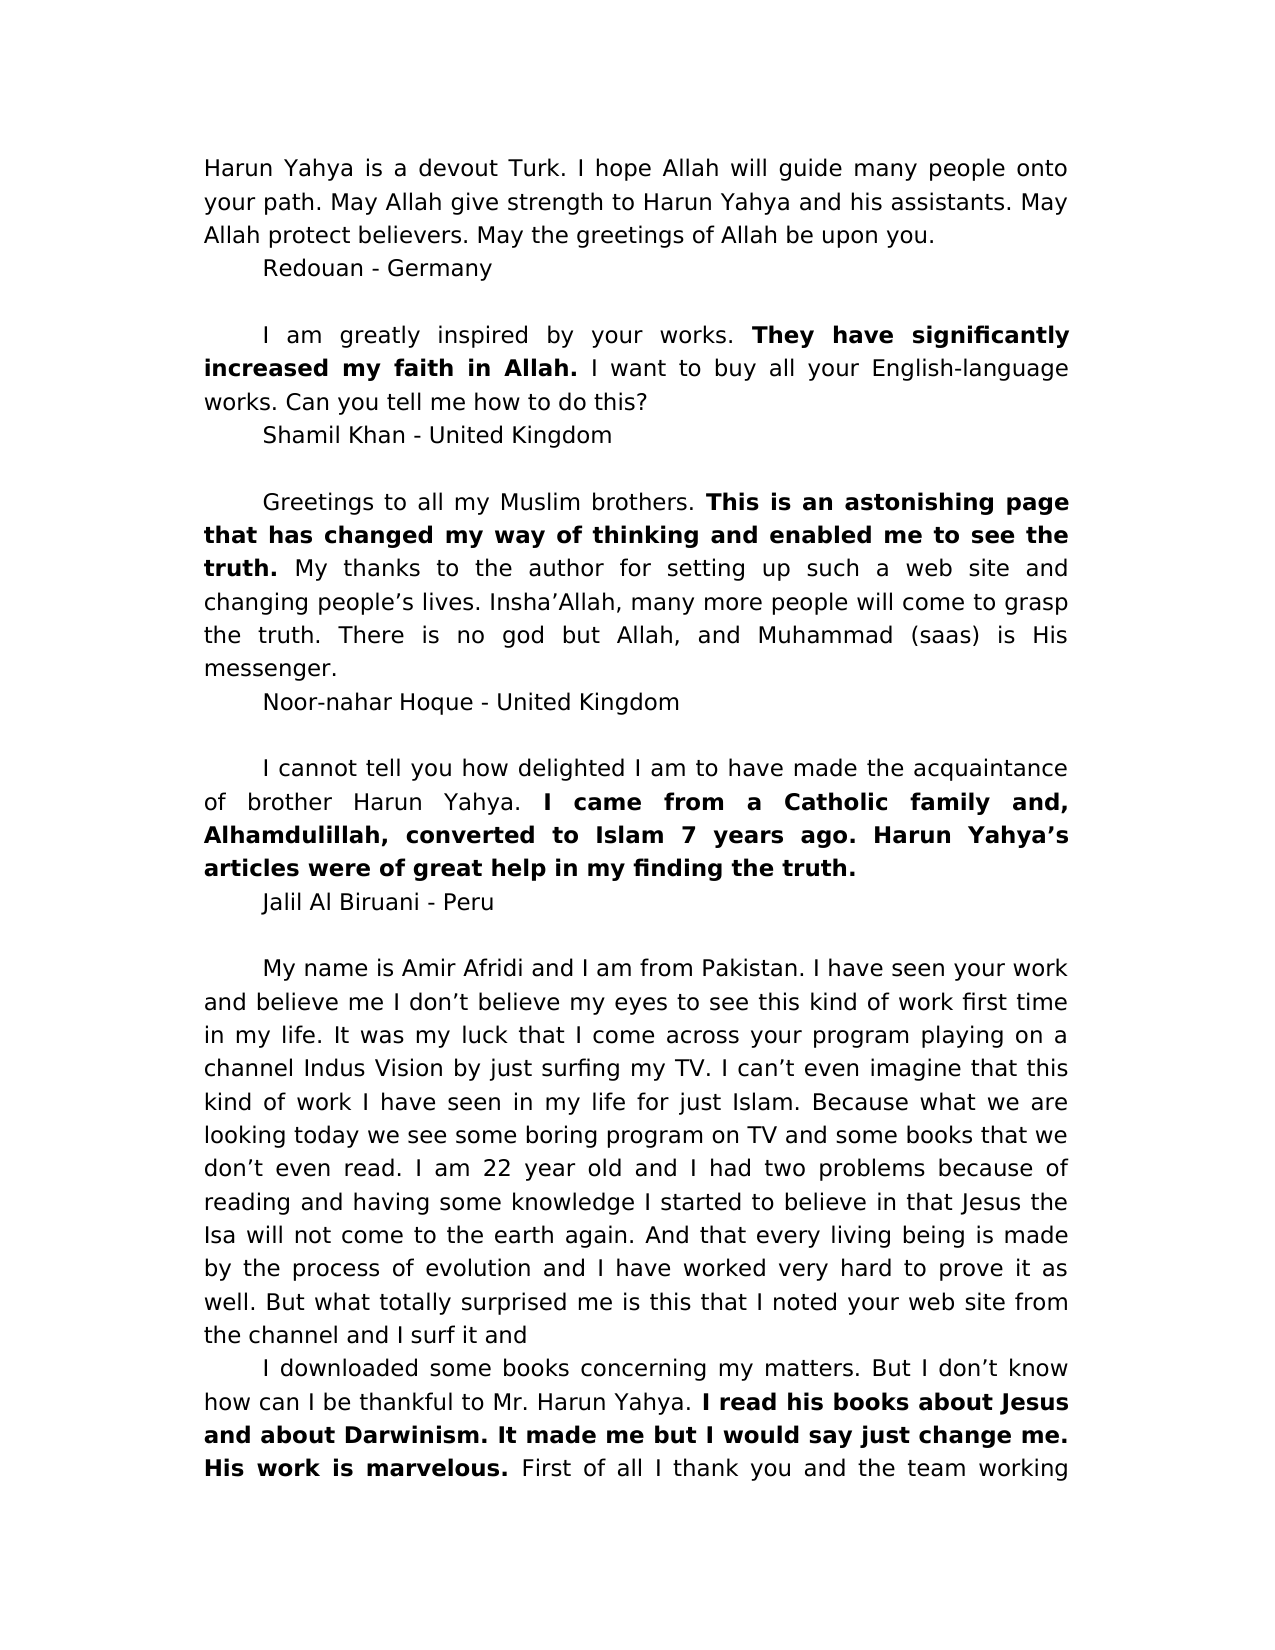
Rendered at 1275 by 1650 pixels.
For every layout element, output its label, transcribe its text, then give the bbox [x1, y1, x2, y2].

text Jalil Al Biruani - Peru [203, 883, 1070, 917]
text Greetings to all my Muslim brothers. This is an astonishing page that has changed my way of thinking and enabled me to see the truth. My thanks to the author for setting up such a web site and changing people’s lives. Insha’Allah, many more people will come to grasp the truth. There is no god but Allah, and Muhammad (saas) is His messenger. [203, 483, 1070, 683]
text Noor-nahar Hoque - United Kingdom [203, 683, 1070, 717]
text I downloaded some books concerning my matters. But I don’t know how can I be thankful to Mr. Harun Yahya. I read his books about Jesus and about Darwinism. It made me but I would say just change me. His work is marvelous. First of all I thank you and the team working [203, 1350, 1070, 1483]
text Redouan - Germany [203, 250, 1070, 283]
text My name is Amir Afridi and I am from Pakistan. I have seen your work and believe me I don’t believe my eyes to see this kind of work first time in my life. It was my luck that I come across your program playing on a channel Indus Vision by just surfing my TV. I can’t even imagine that this kind of work I have seen in my life for just Islam. Because what we are looking today we see some boring program on TV and some books that we don’t even read. I am 22 year old and I had two problems because of reading and having some knowledge I started to believe in that Jesus the Isa will not come to the earth again. And that every living being is made by the process of evolution and I have worked very hard to prove it as well. But what totally surprised me is this that I noted your web site from the channel and I surf it and [203, 950, 1070, 1350]
text Shamil Khan - United Kingdom [203, 417, 1070, 450]
text Harun Yahya is a devout Turk. I hope Allah will guide many people onto your path. May Allah give strength to Harun Yahya and his assistants. May Allah protect believers. May the greetings of Allah be upon you. [203, 150, 1070, 250]
text I cannot tell you how delighted I am to have made the acquaintance of brother Harun Yahya. I came from a Catholic family and, Alhamdulillah, converted to Islam 7 years ago. Harun Yahya’s articles were of great help in my finding the truth. [203, 750, 1070, 883]
text I am greatly inspired by your works. They have significantly increased my faith in Allah. I want to buy all your English-language works. Can you tell me how to do this? [203, 317, 1070, 417]
